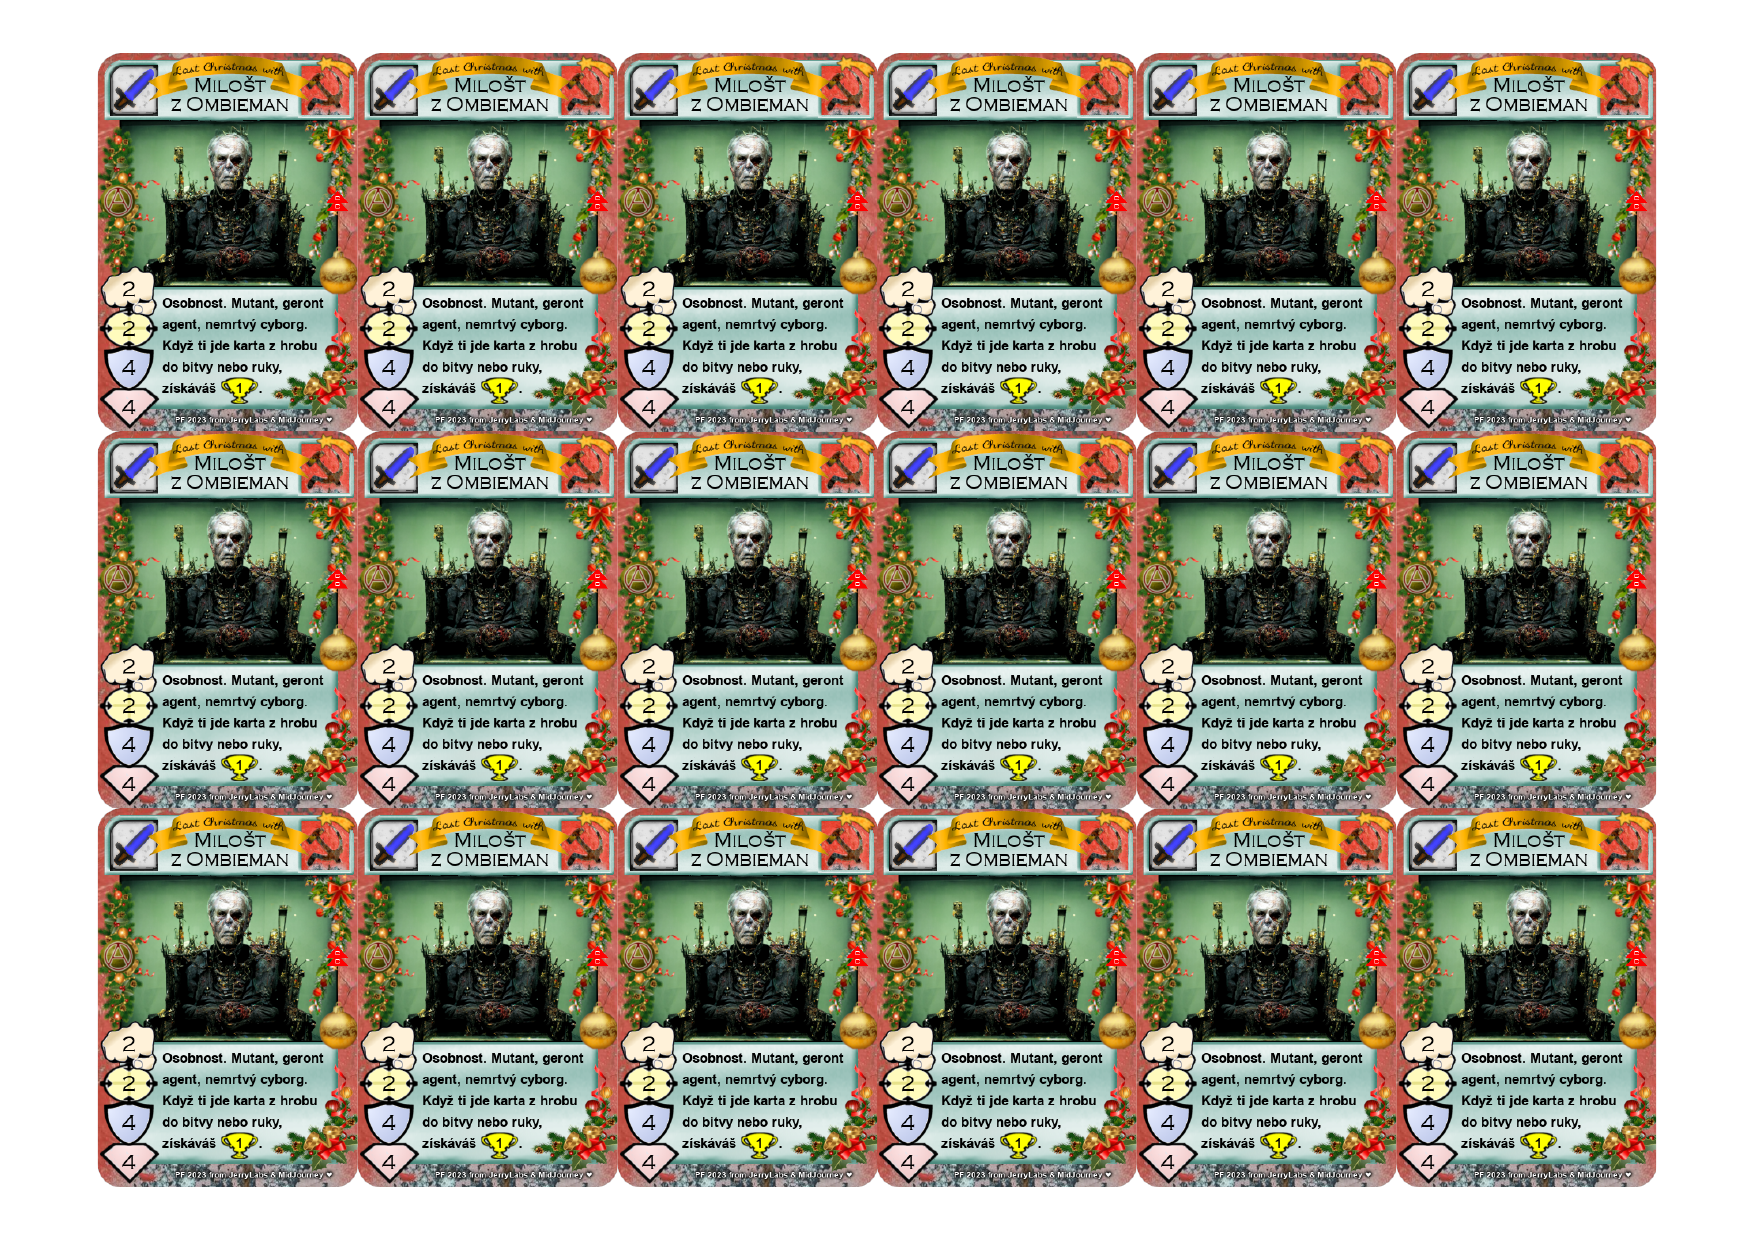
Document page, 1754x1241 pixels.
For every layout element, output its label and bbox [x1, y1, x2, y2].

picture [97, 53, 1657, 1187]
